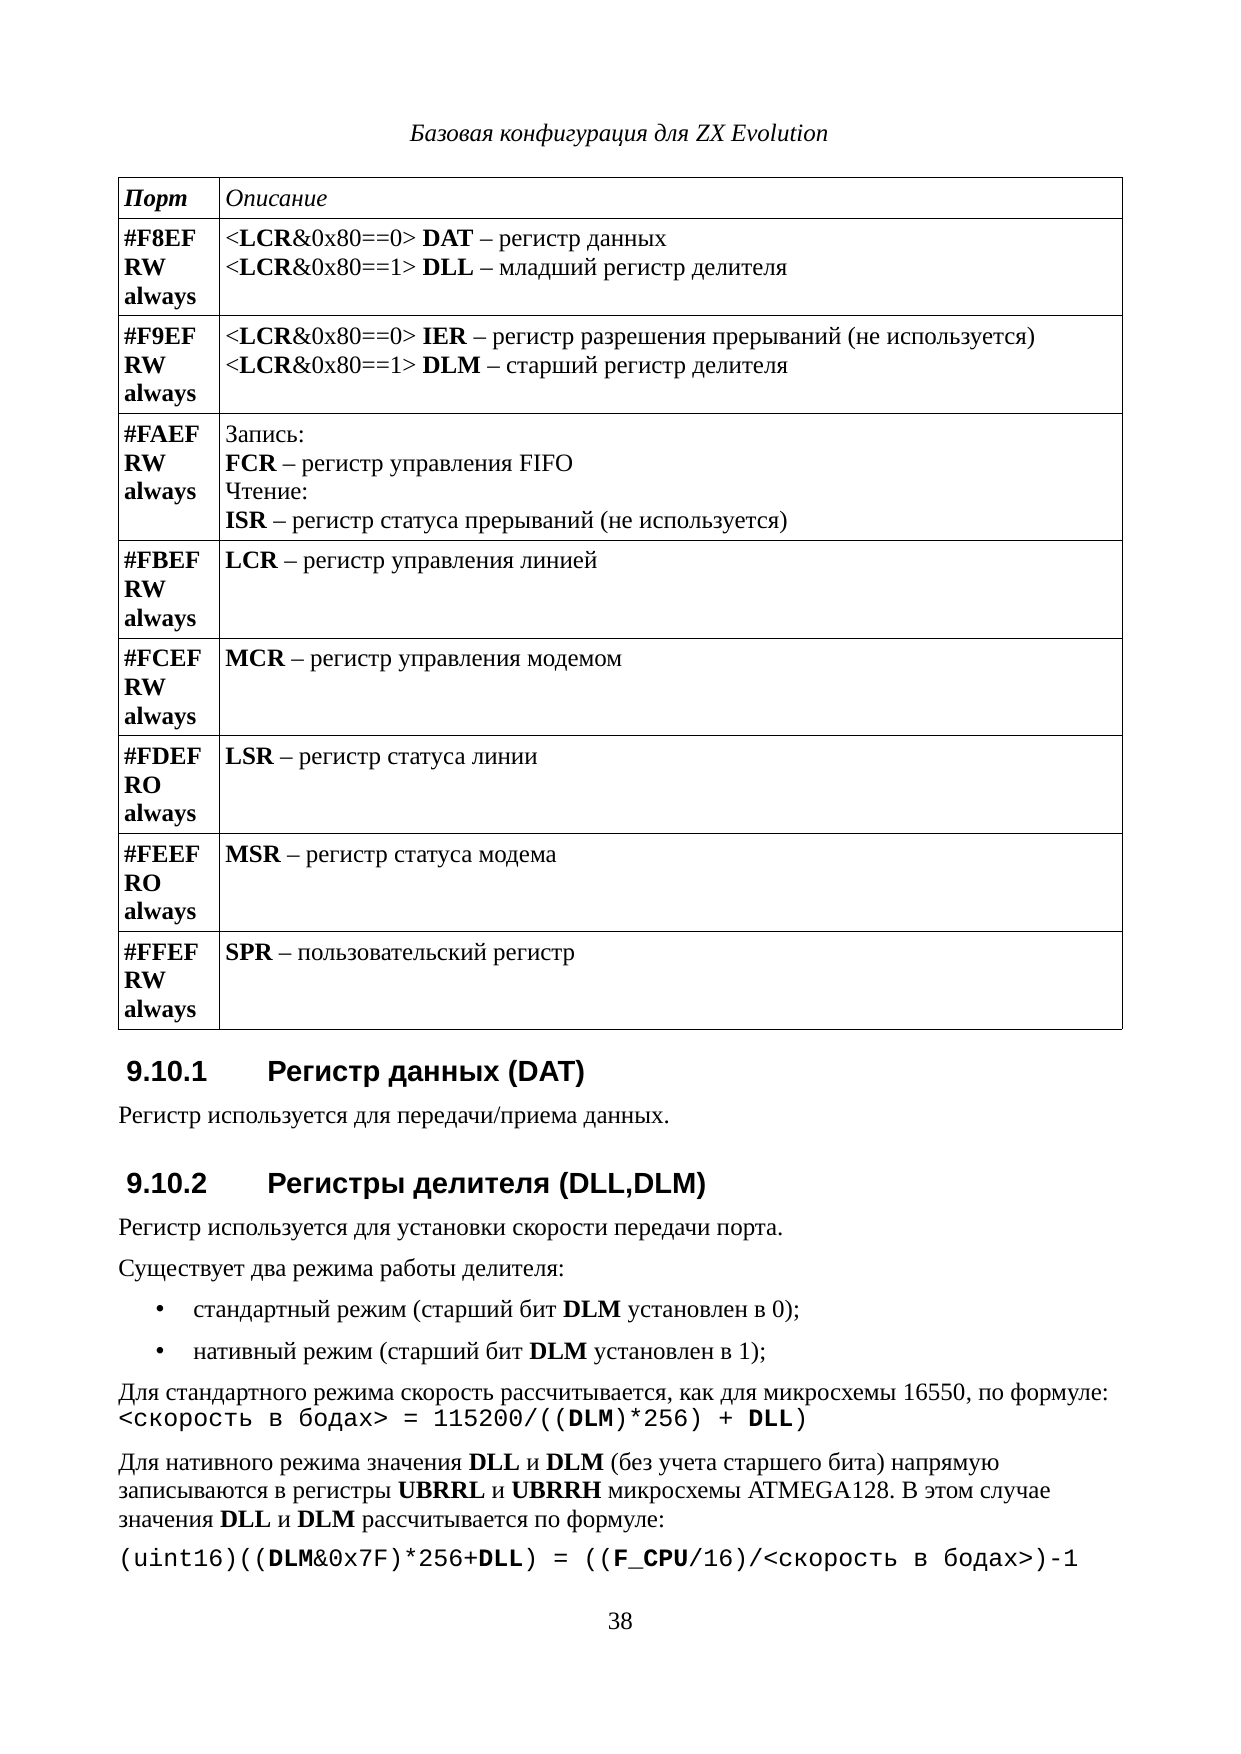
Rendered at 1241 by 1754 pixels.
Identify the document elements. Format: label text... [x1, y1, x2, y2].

table_cell MCR – регистр управления модемом [220, 639, 1122, 735]
table_header Описание [220, 178, 1122, 217]
list (uint16)((DLM&0x7F)*256+DLL) = ((F_CPU/16)/<скорость в бодах>)-1 [118, 1545, 1122, 1574]
table_cell #FEEF RO always [119, 834, 219, 931]
list нативный режим (старший бит DLM установлен в 1); [156, 1336, 1122, 1364]
table_cell #FFEF RW always [119, 932, 219, 1029]
table_cell MSR – регистр статуса модема [220, 834, 1122, 931]
subtitle Регистр данных (DAT) [118, 1054, 1122, 1087]
table_cell #F9EF RW always [119, 316, 219, 413]
table_header Порт [119, 178, 219, 217]
table_cell LCR – регистр управления линией [220, 541, 1122, 637]
table_cell <LCR&0x80==0> IER – регистр разрешения прерываний (не используется) <LCR&0x80==1> DLM – старший регистр делителя [220, 316, 1122, 413]
text Существует два режима работы делителя: [118, 1253, 1122, 1282]
table_cell Запись: FCR – регистр управления FIFO Чтение: ISR – регистр статуса прерываний (не используется) [220, 414, 1122, 539]
table_cell #FBEF RW always [119, 541, 219, 637]
table_cell #FDEF RO always [119, 736, 219, 833]
subtitle Регистры делителя (DLL,DLM) [118, 1166, 1122, 1199]
table_cell LSR – регистр статуса линии [220, 736, 1122, 833]
table_cell #FAEF RW always [119, 414, 219, 539]
table_cell SPR – пользовательский регистр [220, 932, 1122, 1029]
text Для стандартного режима скорость рассчитывается, как для микросхемы 16550, по формуле: <скорость в бодах> = 115200/((DLM)*256) + DLL) [118, 1377, 1122, 1434]
table_cell #FСEF RW always [119, 639, 219, 735]
table_cell <LCR&0x80==0> DAT – регистр данных <LCR&0x80==1> DLL – младший регистр делителя [220, 219, 1122, 315]
text Регистр используется для передачи/приема данных. [118, 1100, 1122, 1128]
text Регистр используется для установки скорости передачи порта. [118, 1212, 1122, 1241]
list стандартный режим (старший бит DLM установлен в 0); [156, 1294, 1122, 1323]
text Для нативного режима значения DLL и DLM (без учета старшего бита) напрямую записываются в регистры UBRRL и UBRRH микросхемы ATMEGA128. В этом случае значения DLL и DLM рассчитывается по формуле: [118, 1447, 1122, 1533]
table_cell #F8EF RW always [119, 219, 219, 315]
